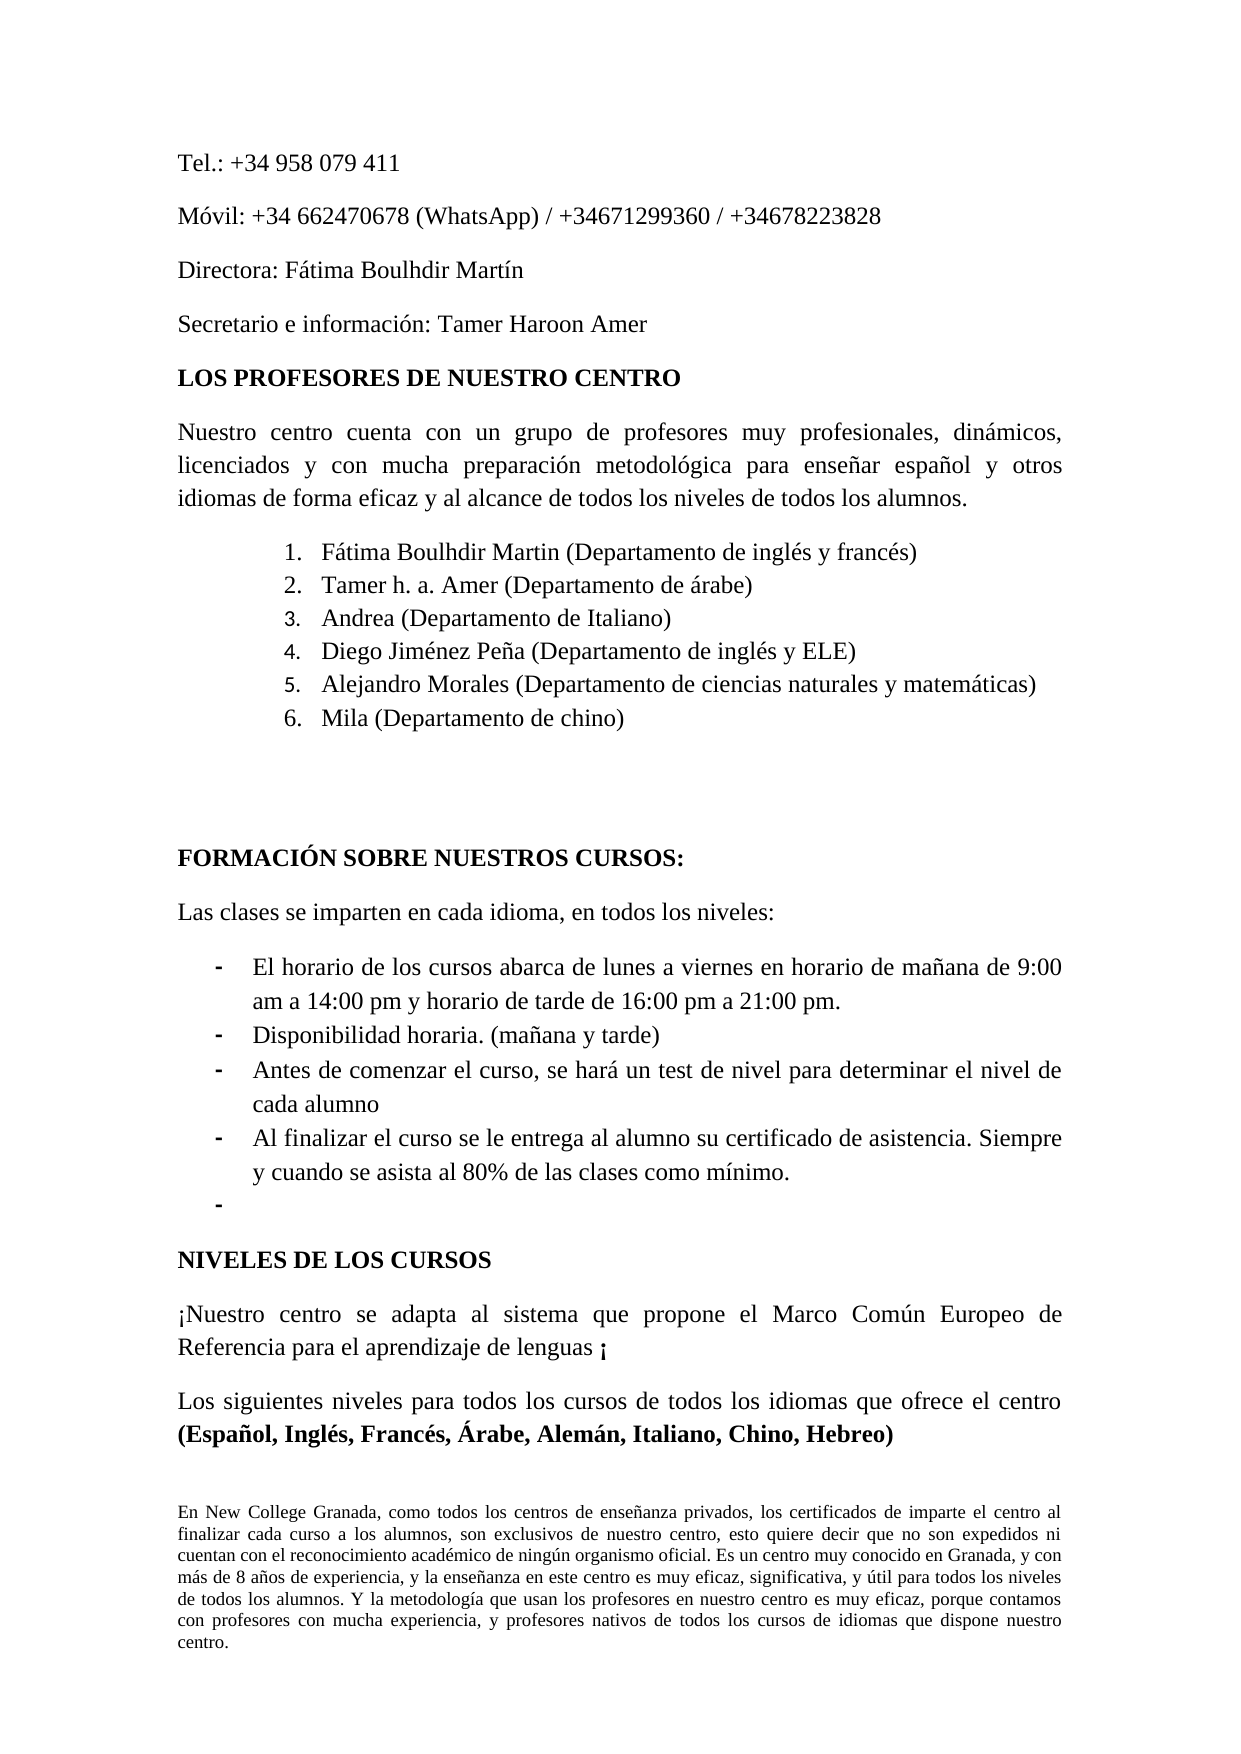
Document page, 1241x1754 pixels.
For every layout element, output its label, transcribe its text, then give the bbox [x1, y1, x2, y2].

list Tamer h. a. Amer (Departamento de árabe) [283, 570, 1063, 598]
list Antes de comenzar el curso, se hará un test de nivel para determinar el nivel de cada alumno [215, 1054, 1063, 1118]
list Al finalizar el curso se le entrega al alumno su certificado de asistencia. Siempre y cuando se asista al 80% de las clases como mínimo. [215, 1122, 1063, 1185]
text LOS PROFESORES DE NUESTRO CENTRO [177, 363, 1063, 392]
text Secretario e información: Tamer Haroon Amer [177, 309, 1063, 338]
text NIVELES DE LOS CURSOS [177, 1245, 1063, 1274]
text FORMACIÓN SOBRE NUESTROS CURSOS: [177, 843, 1063, 872]
list El horario de los cursos abarca de lunes a viernes en horario de mañana de 9:00 am a 14:00 pm y horario de tarde de 16:00 pm a 21:00 pm. [215, 951, 1063, 1015]
list Diego Jiménez Peña (Departamento de inglés y ELE) [283, 636, 1063, 665]
text Los siguientes niveles para todos los cursos de todos los idiomas que ofrece el centro (Español, Inglés, Francés, Árabe, Alemán, Italiano, Chino, Hebreo) [177, 1386, 1063, 1448]
list Alejandro Morales (Departamento de ciencias naturales y matemáticas) [283, 669, 1063, 698]
list Mila (Departamento de chino) [283, 703, 1063, 732]
text Directora: Fátima Boulhdir Martín [177, 255, 1063, 284]
list Disponibilidad horaria. (mañana y tarde) [215, 1019, 1063, 1049]
list Fátima Boulhdir Martin (Departamento de inglés y francés) [283, 537, 1063, 566]
text Móvil: +34 662470678 (WhatsApp) / +34671299360 / +34678223828 [177, 201, 1063, 230]
list Andrea (Departamento de Italiano) [283, 603, 1063, 632]
text Nuestro centro cuenta con un grupo de profesores muy profesionales, dinámicos, licenciados y con mucha preparación metodológica para enseñar español y otros idiomas de forma eficaz y al alcance de todos los niveles de todos los alumnos. [177, 417, 1063, 512]
text ¡Nuestro centro se adapta al sistema que propone el Marco Común Europeo de Referencia para el aprendizaje de lenguas ¡ [177, 1299, 1063, 1361]
text Tel.: +34 958 079 411 [177, 148, 1063, 176]
text Las clases se imparten en cada idioma, en todos los niveles: [177, 897, 1063, 926]
